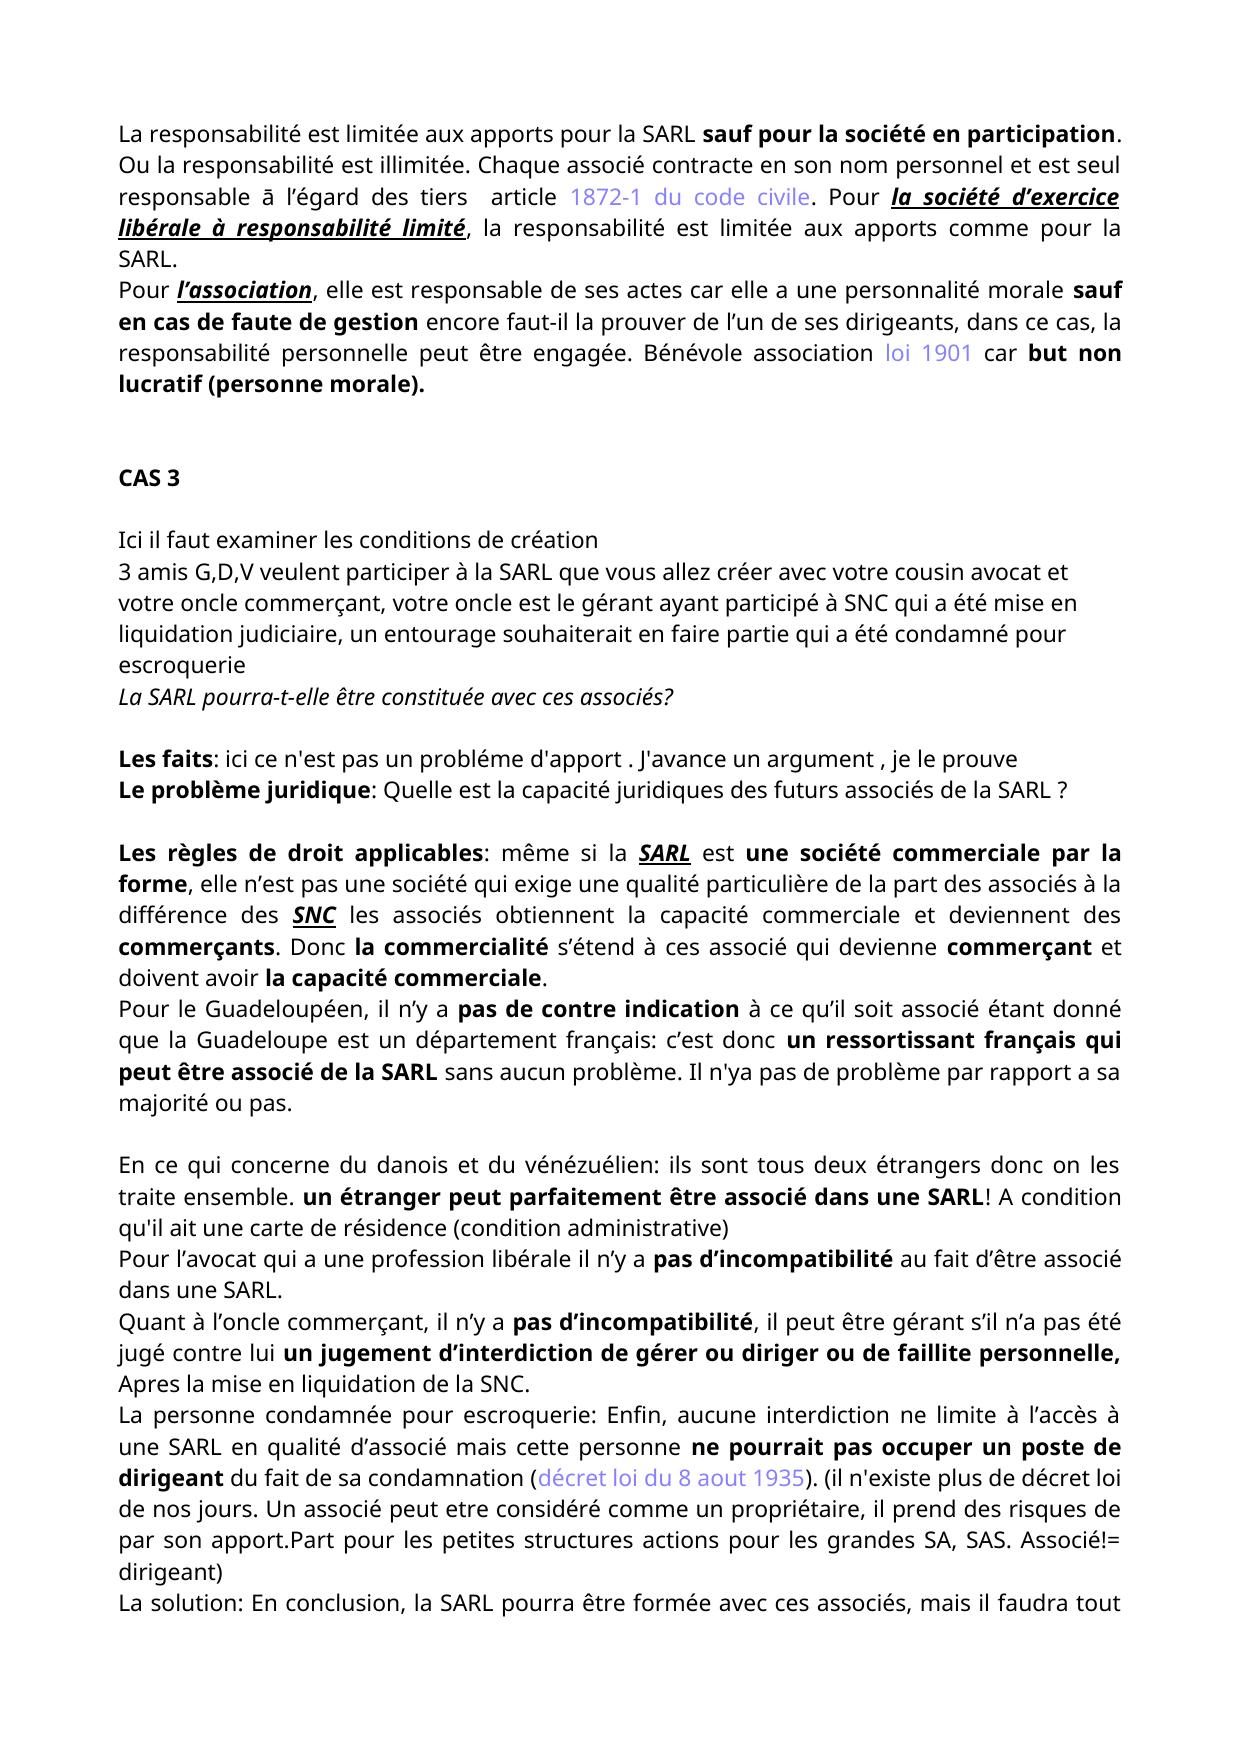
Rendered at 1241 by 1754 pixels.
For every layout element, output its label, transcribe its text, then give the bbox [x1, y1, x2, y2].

text Pour l’avocat qui a une profession libérale il n’y a pas d’incompatibilité au fait d’être associé dans une SARL. [118, 1243, 1122, 1306]
text Quant à l’oncle commerçant, il n’y a pas d’incompatibilité, il peut être gérant s’il n’a pas été jugé contre lui un jugement d’interdiction de gérer ou diriger ou de faillite personnelle, Apres la mise en liquidation de la SNC. [118, 1306, 1122, 1399]
text En ce qui concerne du danois et du vénézuélien: ils sont tous deux étrangers donc on les traite ensemble. un étranger peut parfaitement être associé dans une SARL! A condition qu'il ait une carte de résidence (condition administrative) [118, 1149, 1122, 1243]
text La SARL pourra-t-elle être constituée avec ces associés? [118, 681, 1122, 712]
text Pour le Guadeloupéen, il n’y a pas de contre indication à ce qu’il soit associé étant donné que la Guadeloupe est un département français: c’est donc un ressortissant français qui peut être associé de la SARL sans aucun problème. Il n'ya pas de problème par rapport a sa majorité ou pas. [118, 993, 1122, 1118]
text 3 amis G,D,V veulent participer à la SARL que vous allez créer avec votre cousin avocat et votre oncle commerçant, votre oncle est le gérant ayant participé à SNC qui a été mise en liquidation judiciaire, un entourage souhaiterait en faire partie qui a été condamné pour escroquerie [118, 556, 1122, 681]
text Les faits: ici ce n'est pas un probléme d'apport . J'avance un argument , je le prouve [118, 743, 1122, 774]
text La responsabilité est limitée aux apports pour la SARL sauf pour la société en participation. Ou la responsabilité est illimitée. Chaque associé contracte en son nom personnel et est seul responsable ā l’égard des tiers article 1872-1 du code civile. Pour la société d’exercice libérale à responsabilité limité, la responsabilité est limitée aux apports comme pour la SARL. [118, 118, 1122, 274]
text Le problème juridique: Quelle est la capacité juridiques des futurs associés de la SARL ? [118, 774, 1122, 806]
text La personne condamnée pour escroquerie: Enfin, aucune interdiction ne limite à l’accès à une SARL en qualité d’associé mais cette personne ne pourrait pas occuper un poste de dirigeant du fait de sa condamnation (décret loi du 8 aout 1935). (il n'existe plus de décret loi de nos jours. Un associé peut etre considéré comme un propriétaire, il prend des risques de par son apport.Part pour les petites structures actions pour les grandes SA, SAS. Associé!= dirigeant) [118, 1399, 1122, 1587]
text Ici il faut examiner les conditions de création [118, 524, 1122, 556]
text Pour l’association, elle est responsable de ses actes car elle a une personnalité morale sauf en cas de faute de gestion encore faut-il la prouver de l’un de ses dirigeants, dans ce cas, la responsabilité personnelle peut être engagée. Bénévole association loi 1901 car but non lucratif (personne morale). [118, 274, 1122, 399]
text CAS 3 [118, 462, 1122, 493]
text La solution: En conclusion, la SARL pourra être formée avec ces associés, mais il faudra tout [118, 1587, 1122, 1618]
text Les règles de droit applicables: même si la SARL est une société commerciale par la forme, elle n’est pas une société qui exige une qualité particulière de la part des associés à la différence des SNC les associés obtiennent la capacité commerciale et deviennent des commerçants. Donc la commercialité s’étend à ces associé qui devienne commerçant et doivent avoir la capacité commerciale. [118, 837, 1122, 993]
